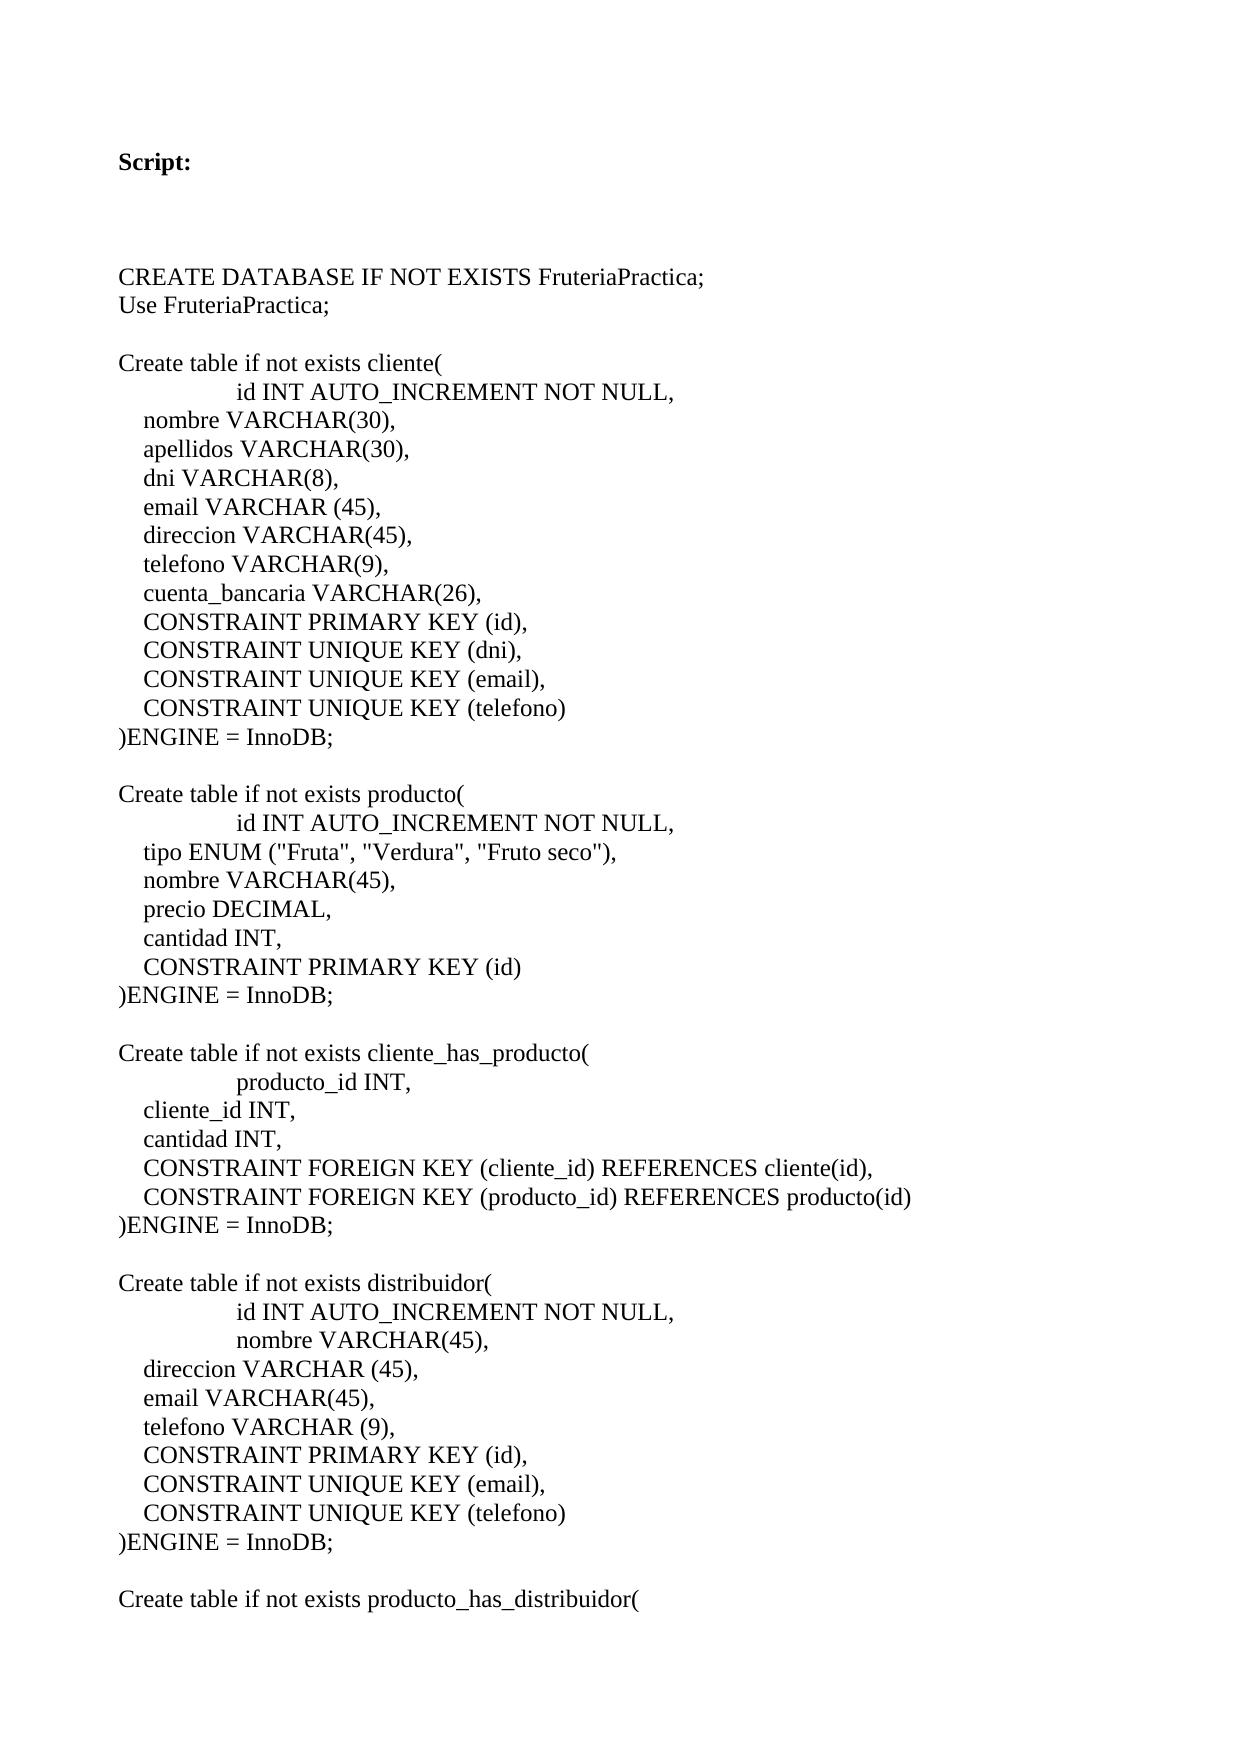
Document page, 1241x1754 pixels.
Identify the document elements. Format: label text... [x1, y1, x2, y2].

text Script: [118, 147, 1122, 176]
text CREATE DATABASE IF NOT EXISTS FruteriaPractica; Use FruteriaPractica; Create table if not exists cliente( id INT AUTO_INCREMENT NOT NULL, nombre VARCHAR(30), apellidos VARCHAR(30), dni VARCHAR(8), email VARCHAR (45), direccion VARCHAR(45), telefono VARCHAR(9), cuenta_bancaria VARCHAR(26), CONSTRAINT PRIMARY KEY (id), CONSTRAINT UNIQUE KEY (dni), CONSTRAINT UNIQUE KEY (email), CONSTRAINT UNIQUE KEY (telefono) )ENGINE = InnoDB; Create table if not exists producto( id INT AUTO_INCREMENT NOT NULL, tipo ENUM ("Fruta", "Verdura", "Fruto seco"), nombre VARCHAR(45), precio DECIMAL, cantidad INT, CONSTRAINT PRIMARY KEY (id) )ENGINE = InnoDB; Create table if not exists cliente_has_producto( producto_id INT, cliente_id INT, cantidad INT, CONSTRAINT FOREIGN KEY (cliente_id) REFERENCES cliente(id), CONSTRAINT FOREIGN KEY (producto_id) REFERENCES producto(id) )ENGINE = InnoDB; Create table if not exists distribuidor( id INT AUTO_INCREMENT NOT NULL, nombre VARCHAR(45), direccion VARCHAR (45), email VARCHAR(45), telefono VARCHAR (9), CONSTRAINT PRIMARY KEY (id), CONSTRAINT UNIQUE KEY (email), CONSTRAINT UNIQUE KEY (telefono) )ENGINE = InnoDB; Create table if not exists producto_has_distribuidor( [118, 262, 1122, 1613]
